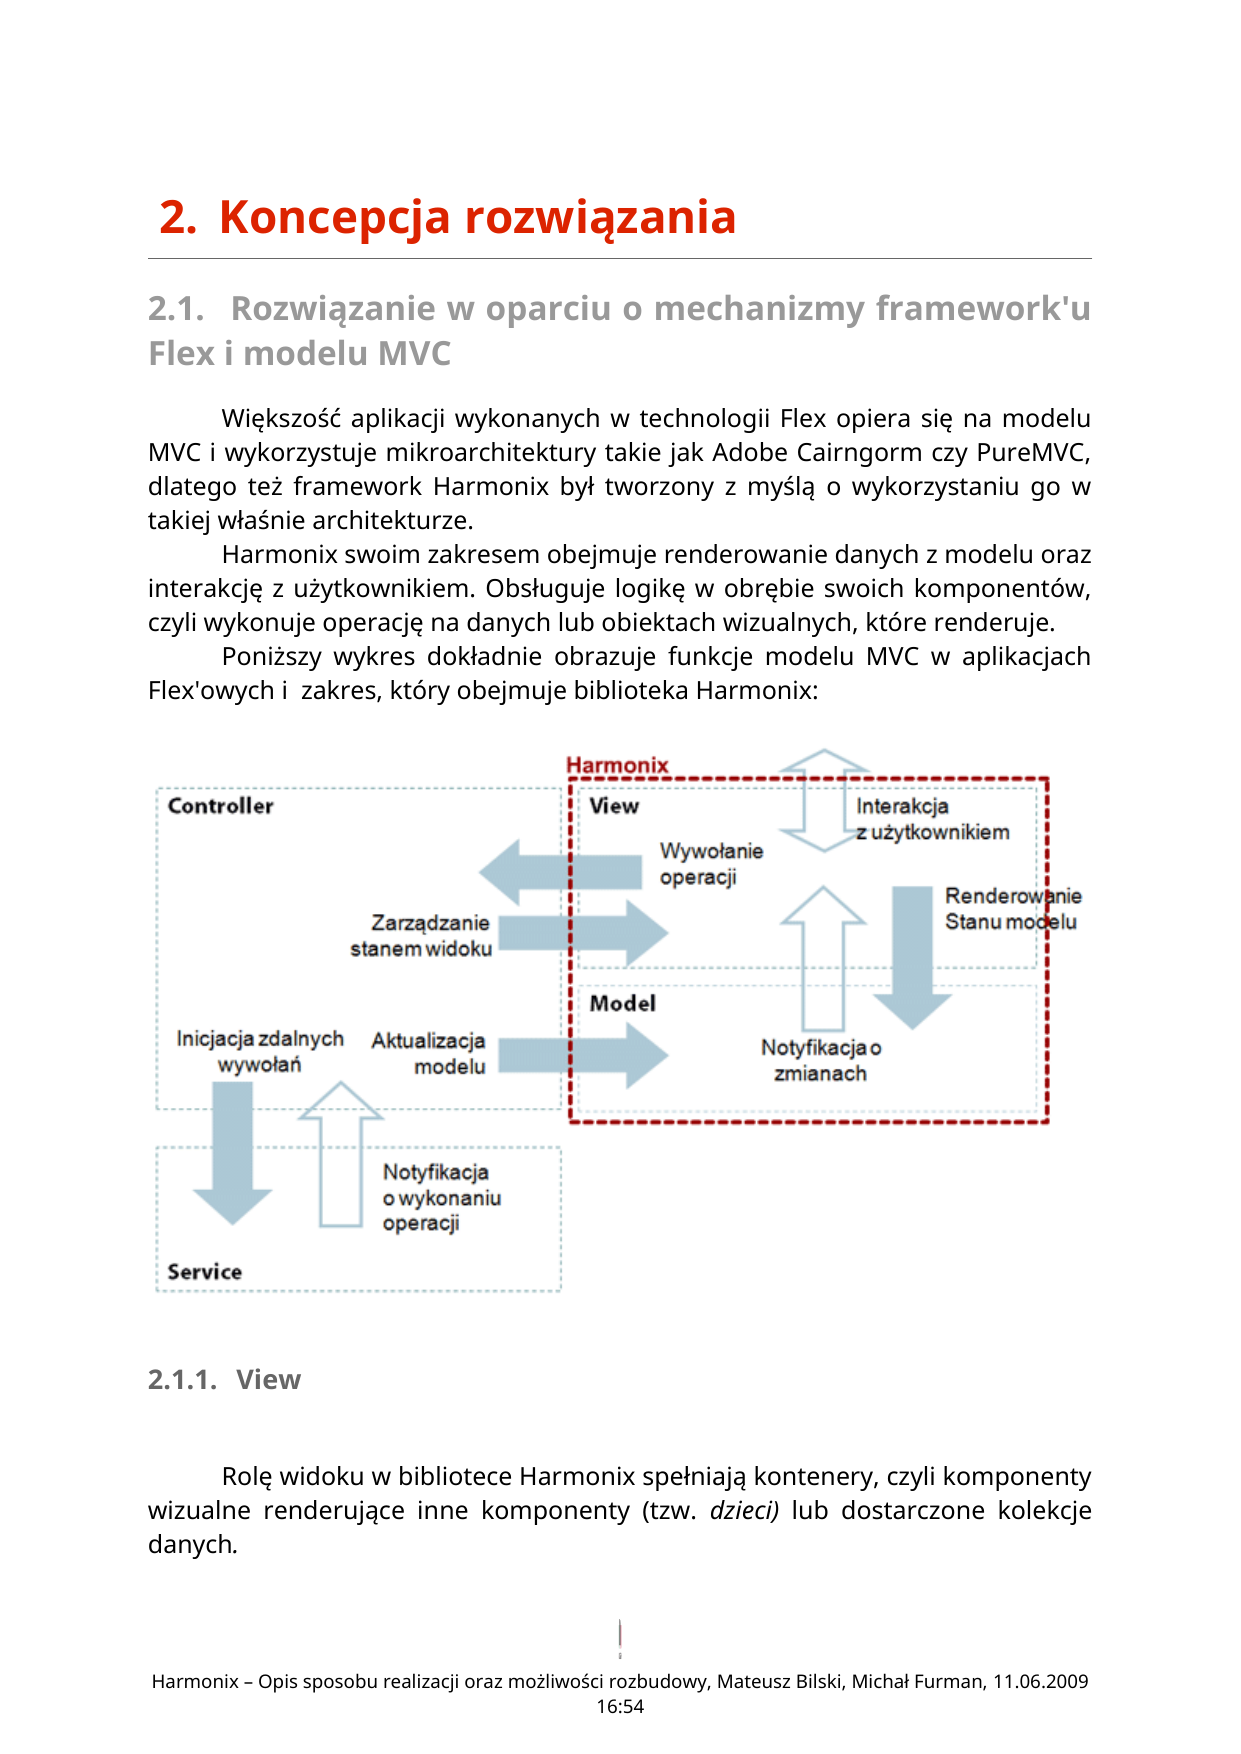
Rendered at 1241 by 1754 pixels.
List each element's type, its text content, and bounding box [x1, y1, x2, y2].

subtitle Rozwiązanie w oparciu o mechanizmy framework'u Flex i modelu MVC [148, 284, 1092, 375]
text Harmonix swoim zakresem obejmuje renderowanie danych z modelu oraz interakcję z użytkownikiem. Obsługuje logikę w obrębie swoich komponentów, czyli wykonuje operację na danych lub obiektach wizualnych, które renderuje. [148, 537, 1092, 639]
text Większość aplikacji wykonanych w technologii Flex opiera się na modelu MVC i wykorzystuje mikroarchitektury takie jak Adobe Cairngorm czy PureMVC, dlatego też framework Harmonix był tworzony z myślą o wykorzystaniu go w takiej właśnie architekturze. [148, 400, 1092, 537]
picture [151, 716, 1089, 1301]
subtitle View [148, 1360, 1092, 1397]
subtitle Koncepcja rozwiązania [148, 173, 1092, 258]
picture [618, 1618, 622, 1660]
text Rolę widoku w bibliotece Harmonix spełniają kontenery, czyli komponenty wizualne renderujące inne komponenty (tzw. dzieci) lub dostarczone kolekcje danych. [148, 1459, 1092, 1561]
text Poniższy wykres dokładnie obrazuje funkcje modelu MVC w aplikacjach Flex'owych i zakres, który obejmuje biblioteka Harmonix: [148, 639, 1092, 707]
